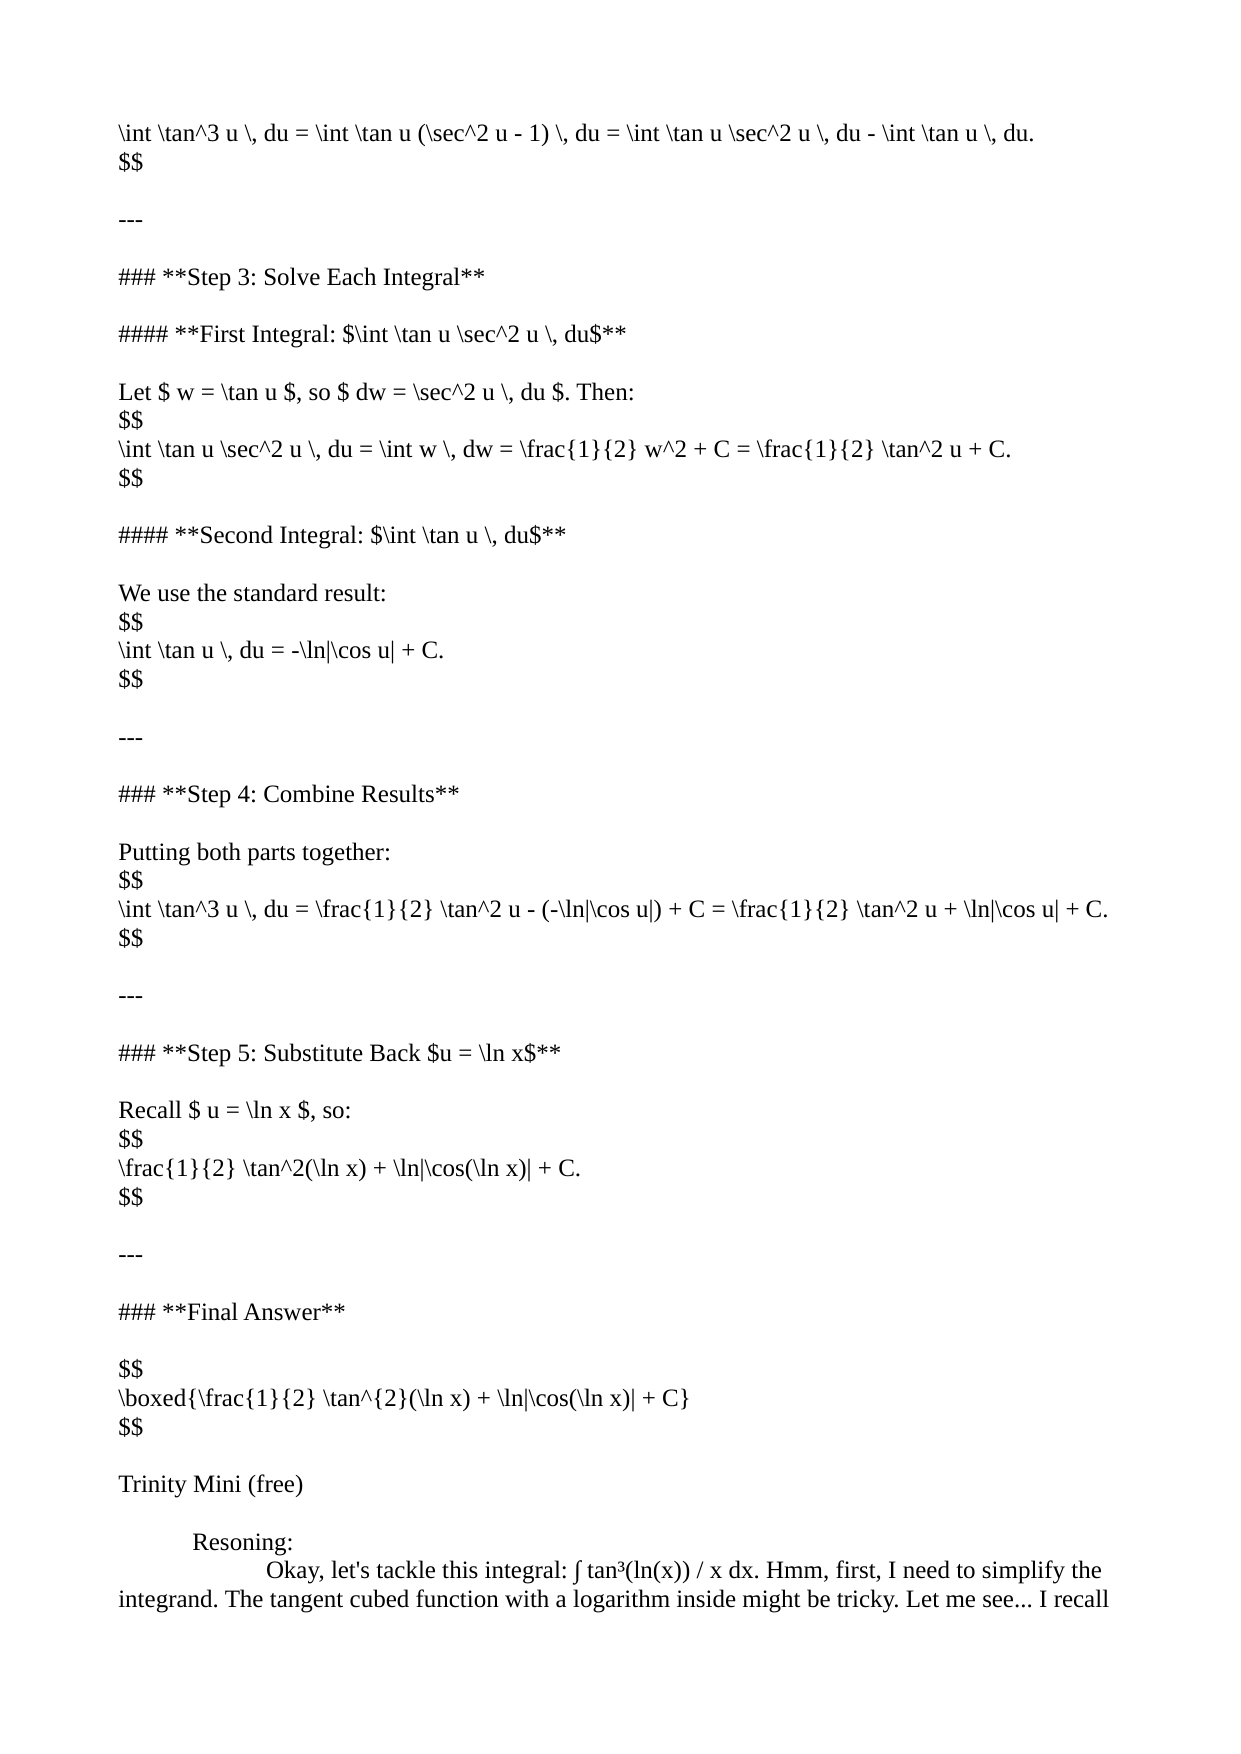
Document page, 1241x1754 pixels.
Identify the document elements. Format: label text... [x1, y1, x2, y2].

text ### **Step 3: Solve Each Integral** [118, 262, 1122, 291]
text \int \tan^3 u \, du = \frac{1}{2} \tan^2 u - (-\ln|\cos u|) + C = \frac{1}{2} \tan^2 u + \ln|\cos u| + C. [118, 894, 1122, 923]
text Resoning: [118, 1527, 1122, 1556]
text #### **Second Integral: $\int \tan u \, du$** [118, 521, 1122, 549]
text --- [118, 204, 1122, 233]
text $$ [118, 1412, 1122, 1441]
text ### **Step 4: Combine Results** [118, 779, 1122, 808]
text #### **First Integral: $\int \tan u \sec^2 u \, du$** [118, 319, 1122, 348]
text We use the standard result: [118, 578, 1122, 607]
text \int \tan^3 u \, du = \int \tan u (\sec^2 u - 1) \, du = \int \tan u \sec^2 u \, du - \int \tan u \, du. [118, 118, 1122, 147]
text $$ [118, 923, 1122, 952]
text $$ [118, 866, 1122, 894]
text $$ [118, 1354, 1122, 1383]
text Okay, let's tackle this integral: ∫ tan³(ln(x)) / x dx. Hmm, first, I need to simplify the integrand. The tangent cubed function with a logarithm inside might be tricky. Let me see... I recall [118, 1556, 1122, 1613]
text Trinity Mini (free) [118, 1469, 1122, 1498]
text Putting both parts together: [118, 837, 1122, 866]
text $$ [118, 607, 1122, 636]
text \boxed{\frac{1}{2} \tan^{2}(\ln x) + \ln|\cos(\ln x)| + C} [118, 1383, 1122, 1412]
text ### **Step 5: Substitute Back $u = \ln x$** [118, 1038, 1122, 1067]
text $$ [118, 147, 1122, 176]
text ### **Final Answer** [118, 1297, 1122, 1326]
text \int \tan u \sec^2 u \, du = \int w \, dw = \frac{1}{2} w^2 + C = \frac{1}{2} \tan^2 u + C. [118, 434, 1122, 463]
text \frac{1}{2} \tan^2(\ln x) + \ln|\cos(\ln x)| + C. [118, 1153, 1122, 1182]
text $$ [118, 1124, 1122, 1153]
text Recall $ u = \ln x $, so: [118, 1096, 1122, 1124]
text $$ [118, 1182, 1122, 1211]
text --- [118, 981, 1122, 1009]
text \int \tan u \, du = -\ln|\cos u| + C. [118, 636, 1122, 664]
text $$ [118, 664, 1122, 693]
text --- [118, 722, 1122, 751]
text $$ [118, 463, 1122, 492]
text Let $ w = \tan u $, so $ dw = \sec^2 u \, du $. Then: [118, 377, 1122, 406]
text $$ [118, 406, 1122, 434]
text --- [118, 1239, 1122, 1268]
